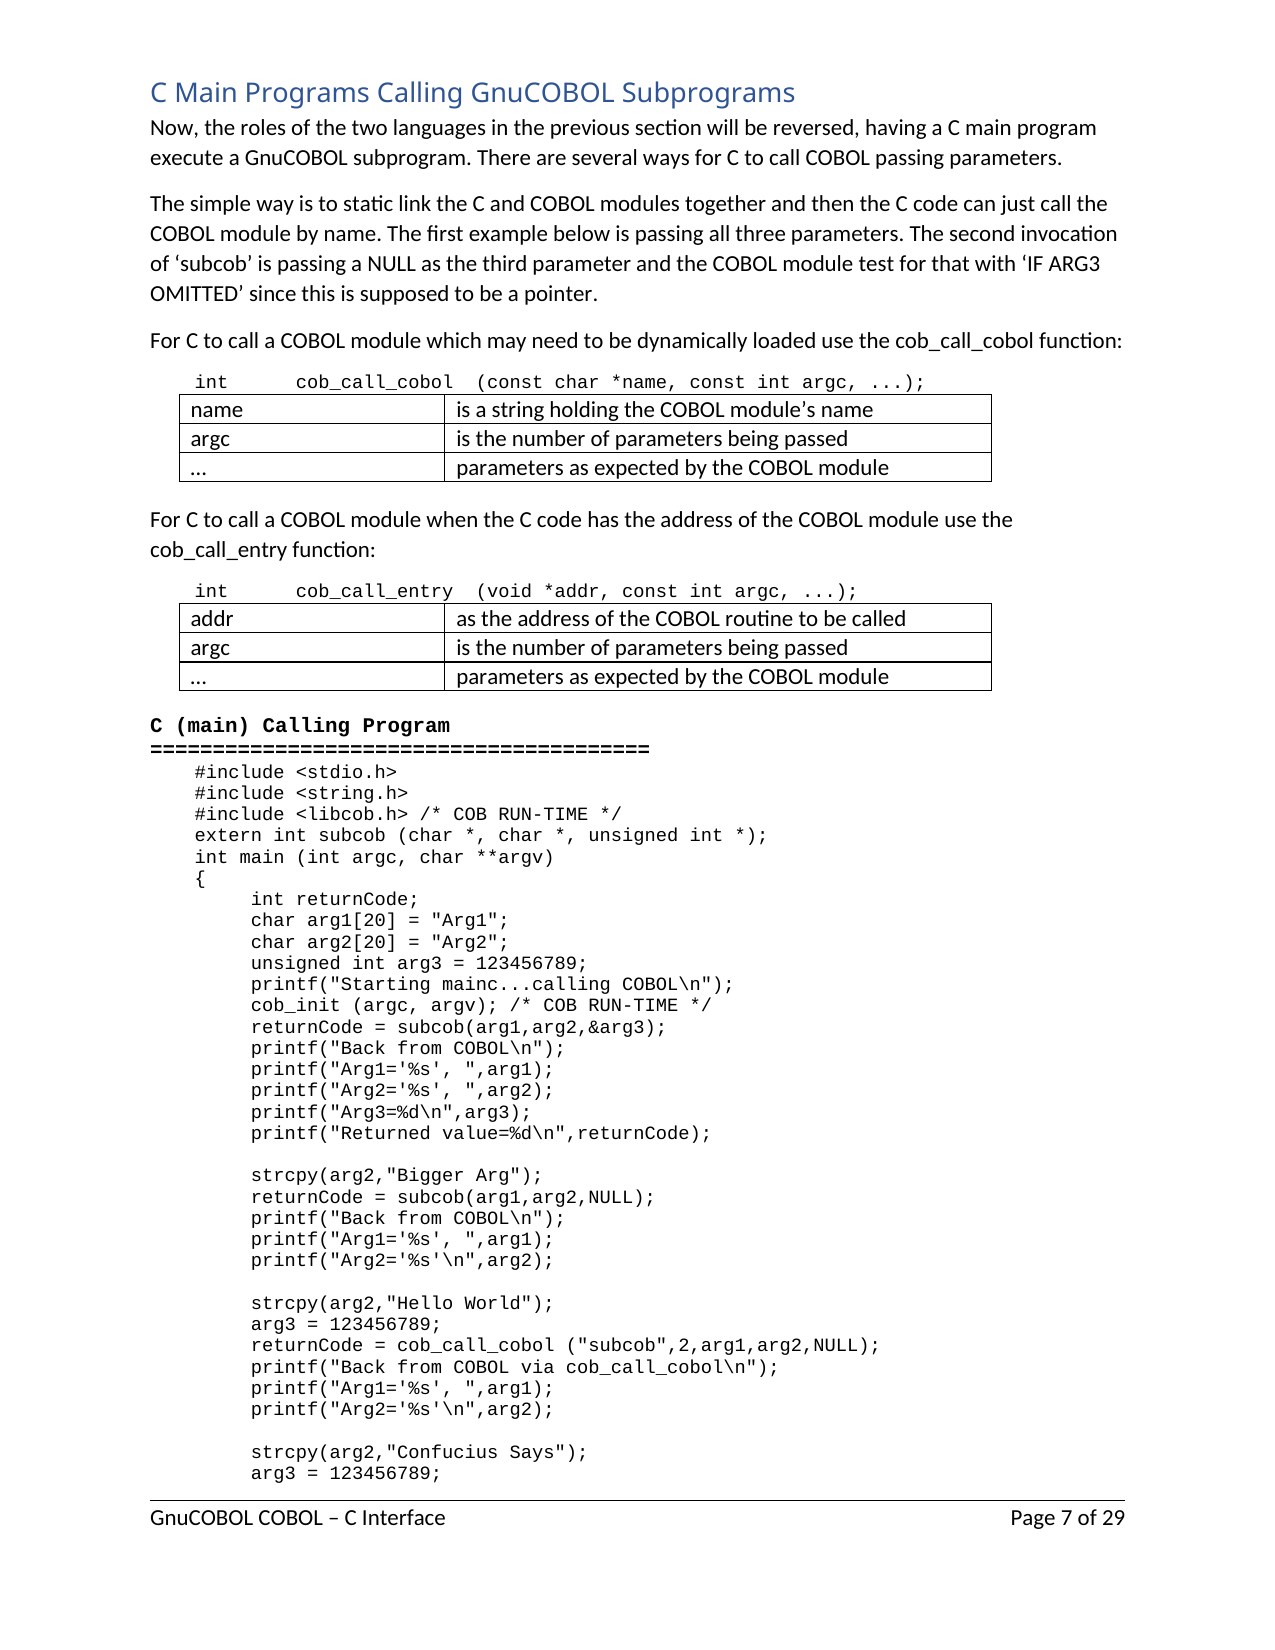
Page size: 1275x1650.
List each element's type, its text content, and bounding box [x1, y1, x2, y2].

text #include <string.h> [194, 784, 1125, 805]
table_cell parameters as expected by the COBOL module [445, 663, 991, 690]
text printf("Back from COBOL via cob_call_cobol\n"); [194, 1357, 1125, 1379]
table_cell parameters as expected by the COBOL module [445, 453, 991, 481]
text For C to call a COBOL module when the C code has the address of the COBOL module use the cob_call_entry function: [150, 506, 1125, 563]
table_cell … [180, 453, 444, 481]
text For C to call a COBOL module which may need to be dynamically loaded use the cob_call_cobol function: [150, 326, 1125, 354]
text #include <libcob.h> /* COB RUN-TIME */ [194, 805, 1125, 826]
text printf("Arg2='%s'\n",arg2); [194, 1400, 1125, 1421]
text int main (int argc, char **argv) [194, 847, 1125, 869]
text strcpy(arg2,"Confucius Says"); [194, 1442, 1125, 1464]
table_cell argc [180, 633, 444, 661]
text char arg1[20] = "Arg1"; [194, 911, 1125, 932]
text { [194, 869, 1125, 890]
text unsigned int arg3 = 123456789; [194, 954, 1125, 975]
subtitle C Main Programs Calling GnuCOBOL Subprograms [150, 74, 1125, 111]
text extern int subcob (char *, char *, unsigned int *); [194, 826, 1125, 847]
text printf("Returned value=%d\n",returnCode); [194, 1124, 1125, 1145]
text Now, the roles of the two languages in the previous section will be reversed, having a C main program execute a GnuCOBOL subprogram. There are several ways for C to call COBOL passing parameters. [150, 113, 1125, 171]
table_cell is the number of parameters being passed [445, 633, 991, 661]
text printf("Arg2='%s', ",arg2); [194, 1081, 1125, 1102]
text arg3 = 123456789; [194, 1315, 1125, 1336]
table_header as the address of the COBOL routine to be called [445, 604, 991, 632]
text arg3 = 123456789; [194, 1464, 1125, 1485]
text int cob_call_cobol (const char *name, const int argc, ...); [194, 372, 1125, 394]
text printf("Arg3=%d\n",arg3); [194, 1102, 1125, 1124]
text returnCode = subcob(arg1,arg2,NULL); [194, 1187, 1125, 1209]
text int returnCode; [194, 890, 1125, 911]
text #include <stdio.h> [194, 762, 1125, 784]
text C (main) Calling Program [150, 715, 1125, 739]
text printf("Starting mainc...calling COBOL\n"); [194, 975, 1125, 996]
table_header is a string holding the COBOL module’s name [445, 395, 991, 423]
text returnCode = subcob(arg1,arg2,&arg3); [194, 1017, 1125, 1039]
text printf("Arg2='%s'\n",arg2); [194, 1251, 1125, 1272]
table_cell … [180, 663, 444, 690]
text printf("Arg1='%s', ",arg1); [194, 1230, 1125, 1251]
text printf("Arg1='%s', ",arg1); [194, 1060, 1125, 1081]
text The simple way is to static link the C and COBOL modules together and then the C code can just call the COBOL module by name. The first example below is passing all three parameters. The second invocation of ‘subcob’ is passing a NULL as the third parameter and the COBOL module test for that with ‘IF ARG3 OMITTED’ since this is supposed to be a pointer. [150, 189, 1125, 307]
text printf("Back from COBOL\n"); [194, 1039, 1125, 1060]
text printf("Arg1='%s', ",arg1); [194, 1379, 1125, 1400]
text strcpy(arg2,"Bigger Arg"); [194, 1166, 1125, 1187]
text char arg2[20] = "Arg2"; [194, 932, 1125, 954]
text strcpy(arg2,"Hello World"); [194, 1294, 1125, 1315]
table_header addr [180, 604, 444, 632]
text cob_init (argc, argv); /* COB RUN-TIME */ [194, 996, 1125, 1017]
table_cell argc [180, 424, 444, 452]
text printf("Back from COBOL\n"); [194, 1209, 1125, 1230]
text returnCode = cob_call_cobol ("subcob",2,arg1,arg2,NULL); [194, 1336, 1125, 1357]
text ======================================== [150, 739, 1125, 762]
table_header name [180, 395, 444, 423]
text int cob_call_entry (void *addr, const int argc, ...); [194, 582, 1125, 603]
table_cell is the number of parameters being passed [445, 424, 991, 452]
